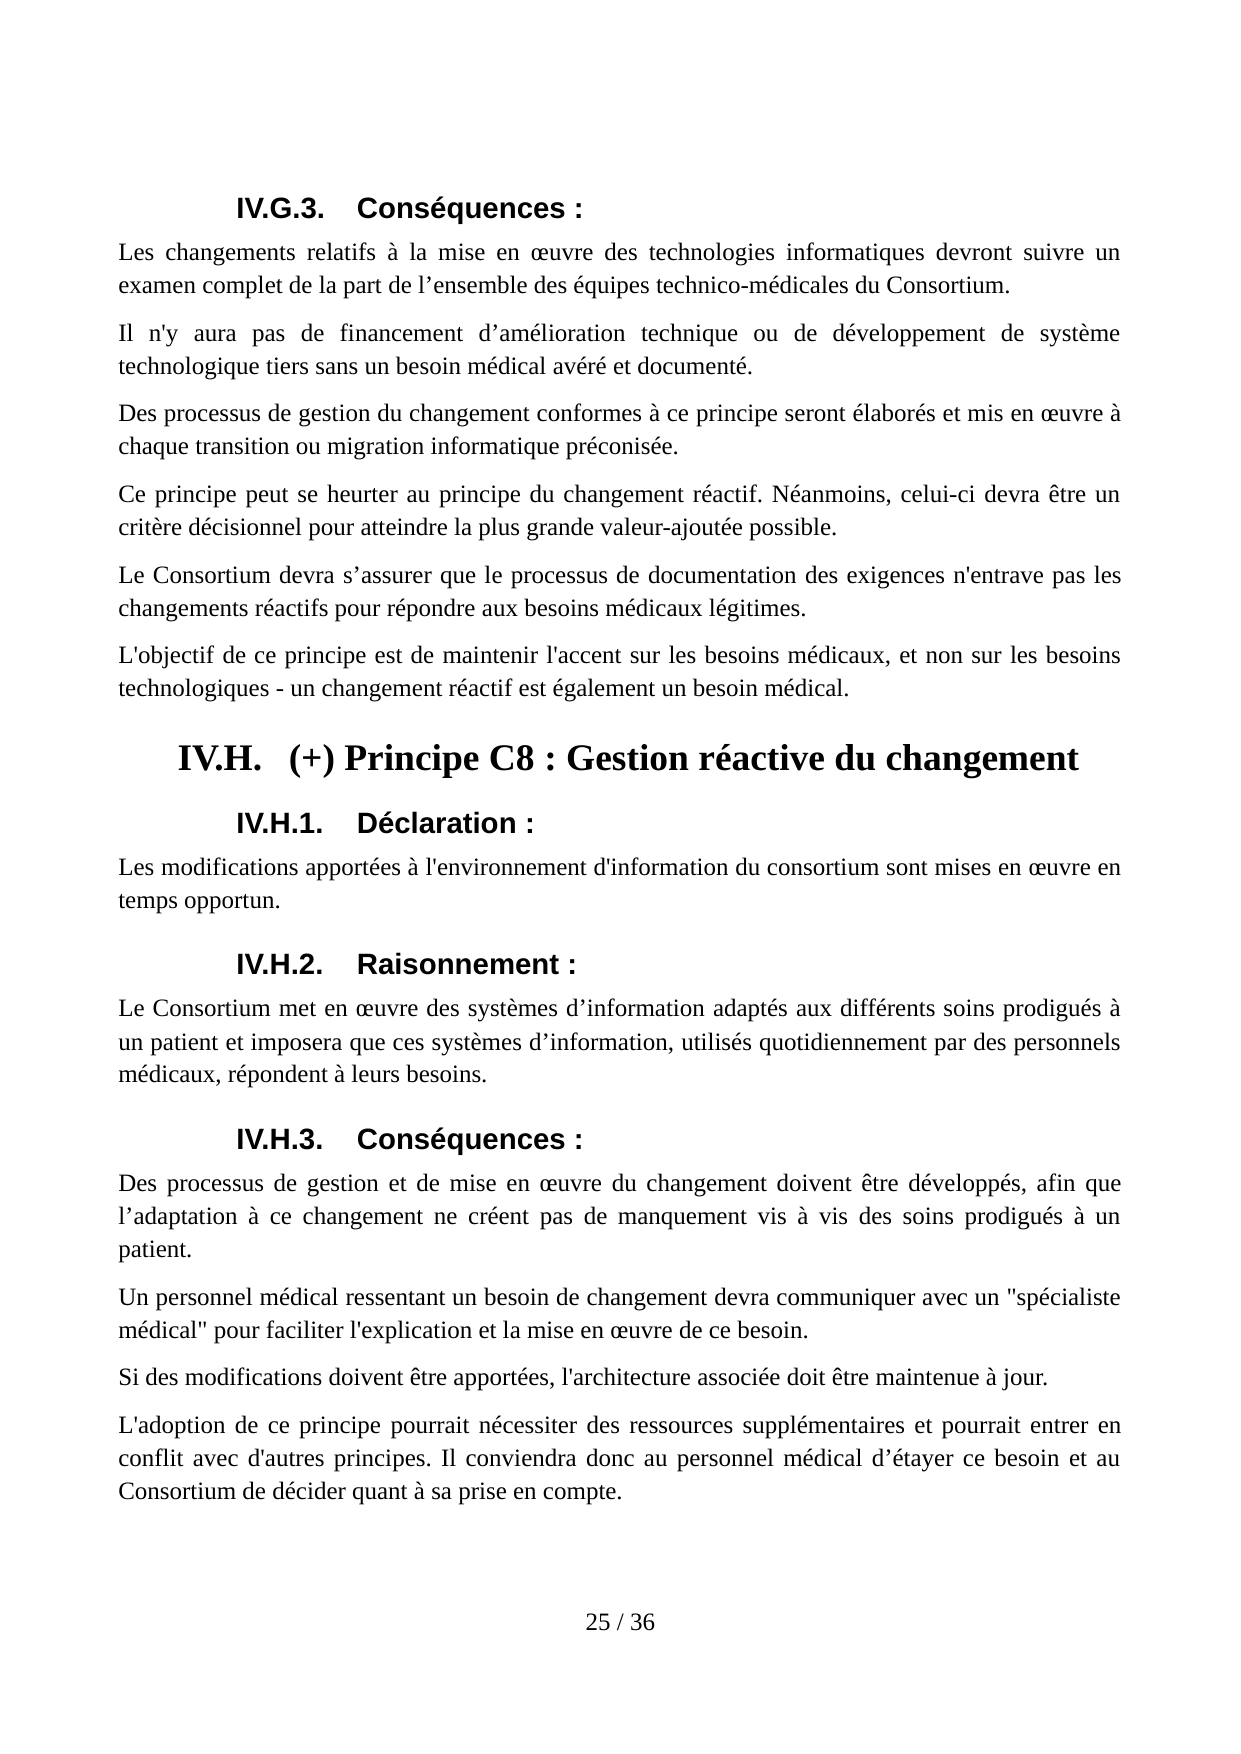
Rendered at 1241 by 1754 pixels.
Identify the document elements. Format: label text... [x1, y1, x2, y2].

text Des processus de gestion du changement conformes à ce principe seront élaborés et mis en œuvre à chaque transition ou migration informatique préconisée. [118, 398, 1122, 460]
subtitle Déclaration : [118, 806, 1122, 839]
text Ce principe peut se heurter au principe du changement réactif. Néanmoins, celui-ci devra être un critère décisionnel pour atteindre la plus grande valeur-ajoutée possible. [118, 479, 1122, 541]
subtitle Raisonnement : [118, 947, 1122, 981]
text Des processus de gestion et de mise en œuvre du changement doivent être développés, afin que l’adaptation à ce changement ne créent pas de manquement vis à vis des soins prodigués à un patient. [118, 1168, 1122, 1263]
text Le Consortium met en œuvre des systèmes d’information adaptés aux différents soins prodigués à un patient et imposera que ces systèmes d’information, utilisés quotidiennement par des personnels médicaux, répondent à leurs besoins. [118, 993, 1122, 1088]
text Si des modifications doivent être apportées, l'architecture associée doit être maintenue à jour. [118, 1362, 1122, 1391]
text L'objectif de ce principe est de maintenir l'accent sur les besoins médicaux, et non sur les besoins technologiques - un changement réactif est également un besoin médical. [118, 640, 1122, 702]
subtitle Conséquences : [118, 1122, 1122, 1156]
text Les modifications apportées à l'environnement d'information du consortium sont mises en œuvre en temps opportun. [118, 852, 1122, 914]
text L'adoption de ce principe pourrait nécessiter des ressources supplémentaires et pourrait entrer en conflit avec d'autres principes. Il conviendra donc au personnel médical d’étayer ce besoin et au Consortium de décider quant à sa prise en compte. [118, 1410, 1122, 1505]
subtitle (+) Principe C8 : Gestion réactive du changement [118, 736, 1122, 779]
subtitle Conséquences : [118, 191, 1122, 225]
text Il n'y aura pas de financement d’amélioration technique ou de développement de système technologique tiers sans un besoin médical avéré et documenté. [118, 318, 1122, 379]
text Un personnel médical ressentant un besoin de changement devra communiquer avec un "spécialiste médical" pour faciliter l'explication et la mise en œuvre de ce besoin. [118, 1282, 1122, 1343]
text Le Consortium devra s’assurer que le processus de documentation des exigences n'entrave pas les changements réactifs pour répondre aux besoins médicaux légitimes. [118, 560, 1122, 621]
text Les changements relatifs à la mise en œuvre des technologies informatiques devront suivre un examen complet de la part de l’ensemble des équipes technico-médicales du Consortium. [118, 237, 1122, 299]
